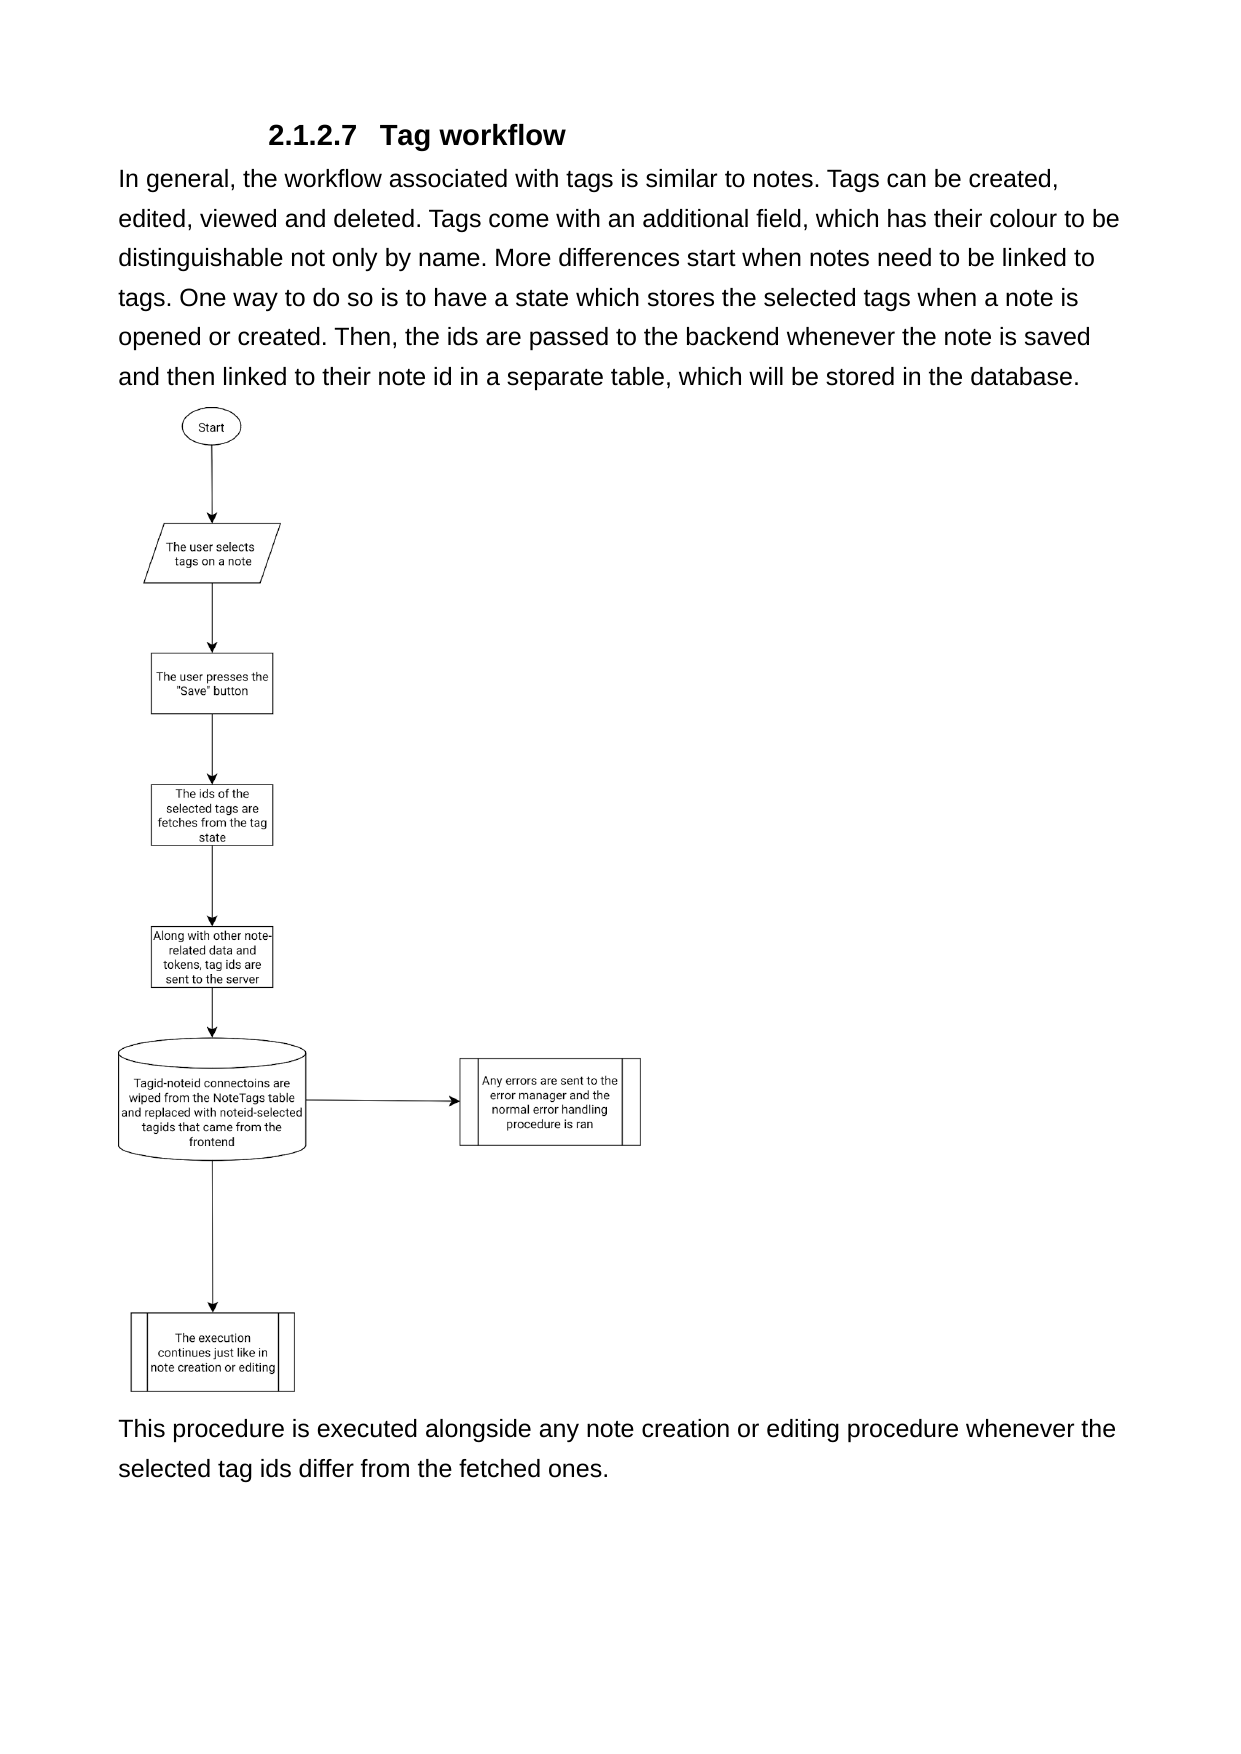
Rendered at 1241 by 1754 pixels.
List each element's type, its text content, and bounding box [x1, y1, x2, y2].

subtitle Tag workflow [268, 118, 1122, 152]
list In general, the workflow associated with tags is similar to notes. Tags can be created, edited, viewed and deleted. Tags come with an additional field, which has their colour to be distinguishable not only by name. More differences start when notes need to be linked to tags. One way to do so is to have a state which stores the selected tags when a note is opened or created. Then, the ids are passed to the backend whenever the note is saved and then linked to their note id in a separate table, which will be stored in the database. [118, 164, 1122, 391]
list This procedure is executed alongside any note creation or editing procedure whenever the selected tag ids differ from the fetched ones. [118, 1414, 1122, 1482]
picture [118, 407, 641, 1392]
